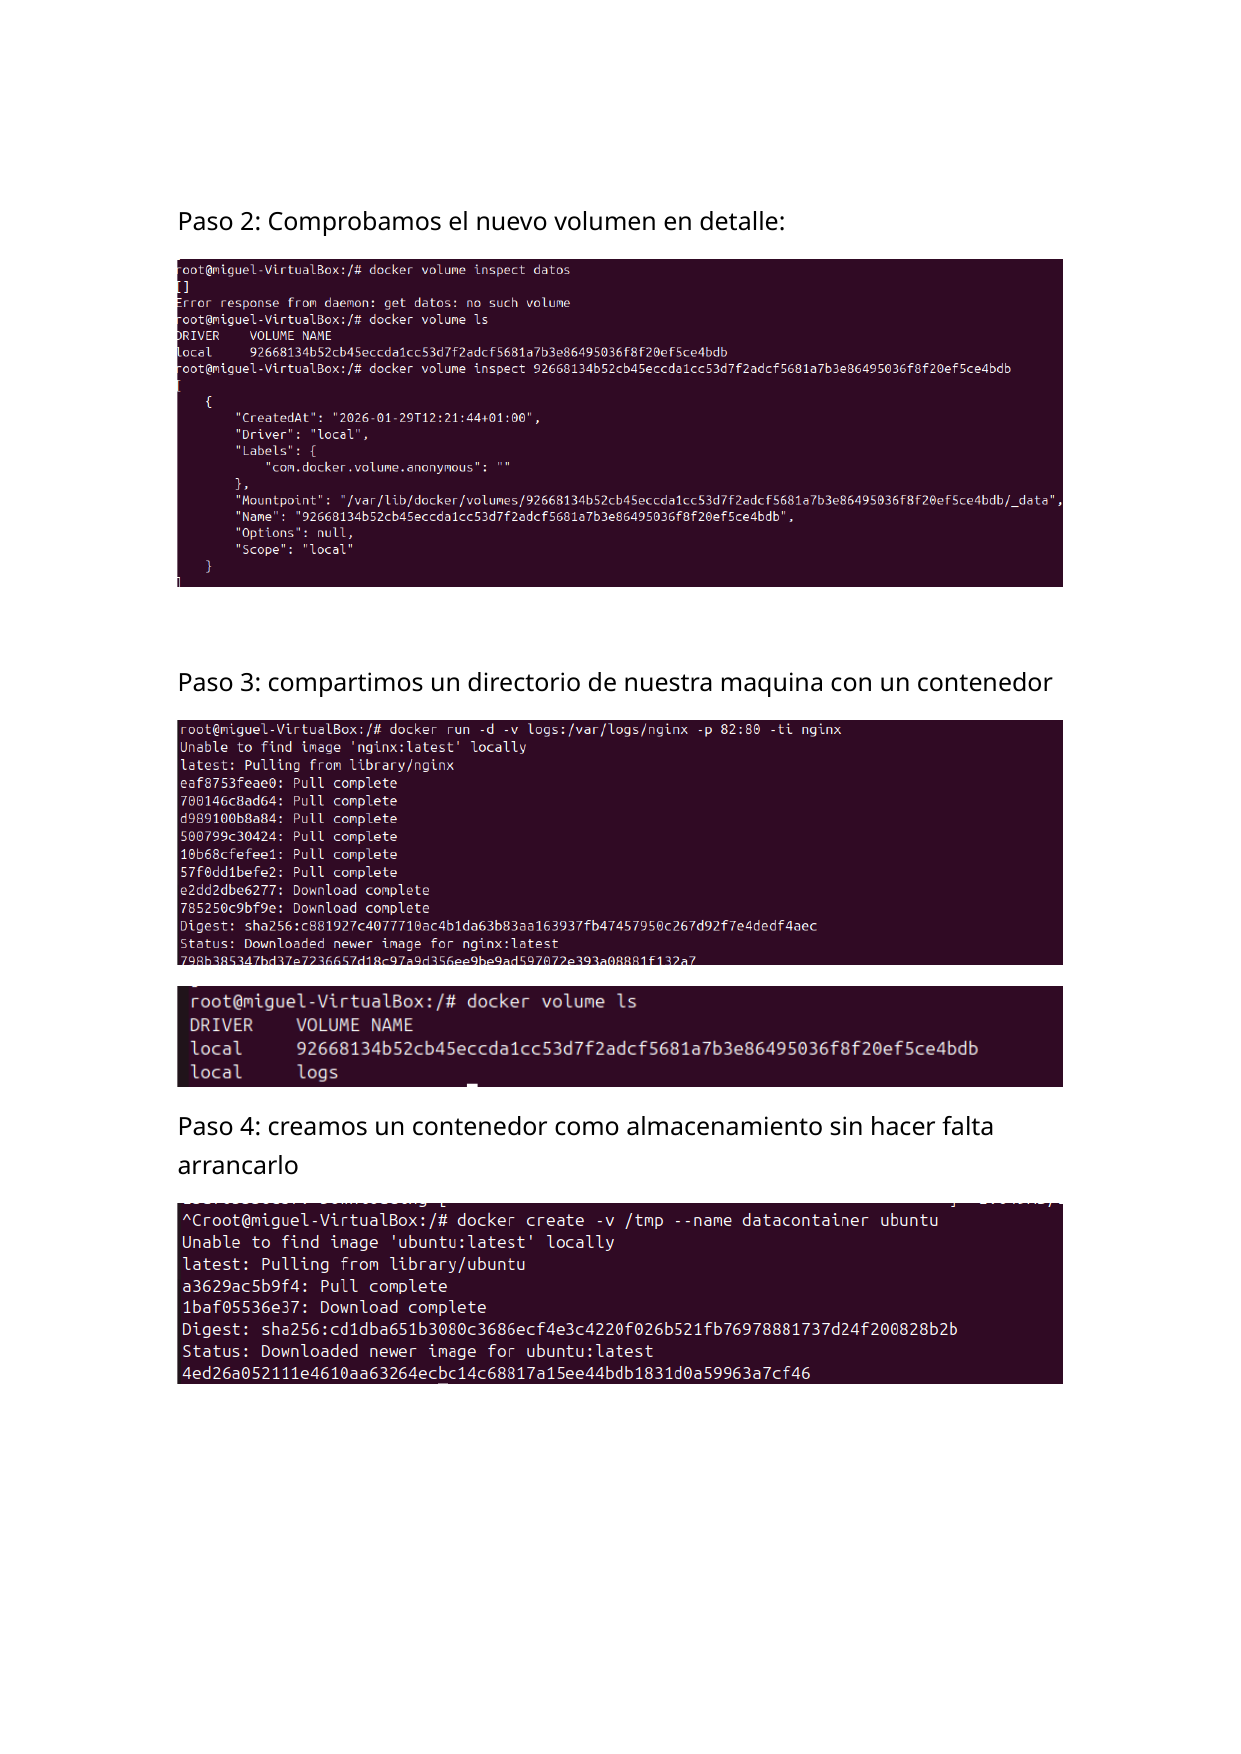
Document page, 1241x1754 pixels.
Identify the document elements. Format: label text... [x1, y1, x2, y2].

text Paso 3: compartimos un directorio de nuestra maquina con un contenedor [177, 664, 1063, 698]
text Paso 4: creamos un contenedor como almacenamiento sin hacer falta arrancarlo [177, 1109, 1063, 1182]
text Paso 2: Comprobamos el nuevo volumen en detalle: [177, 203, 1063, 237]
